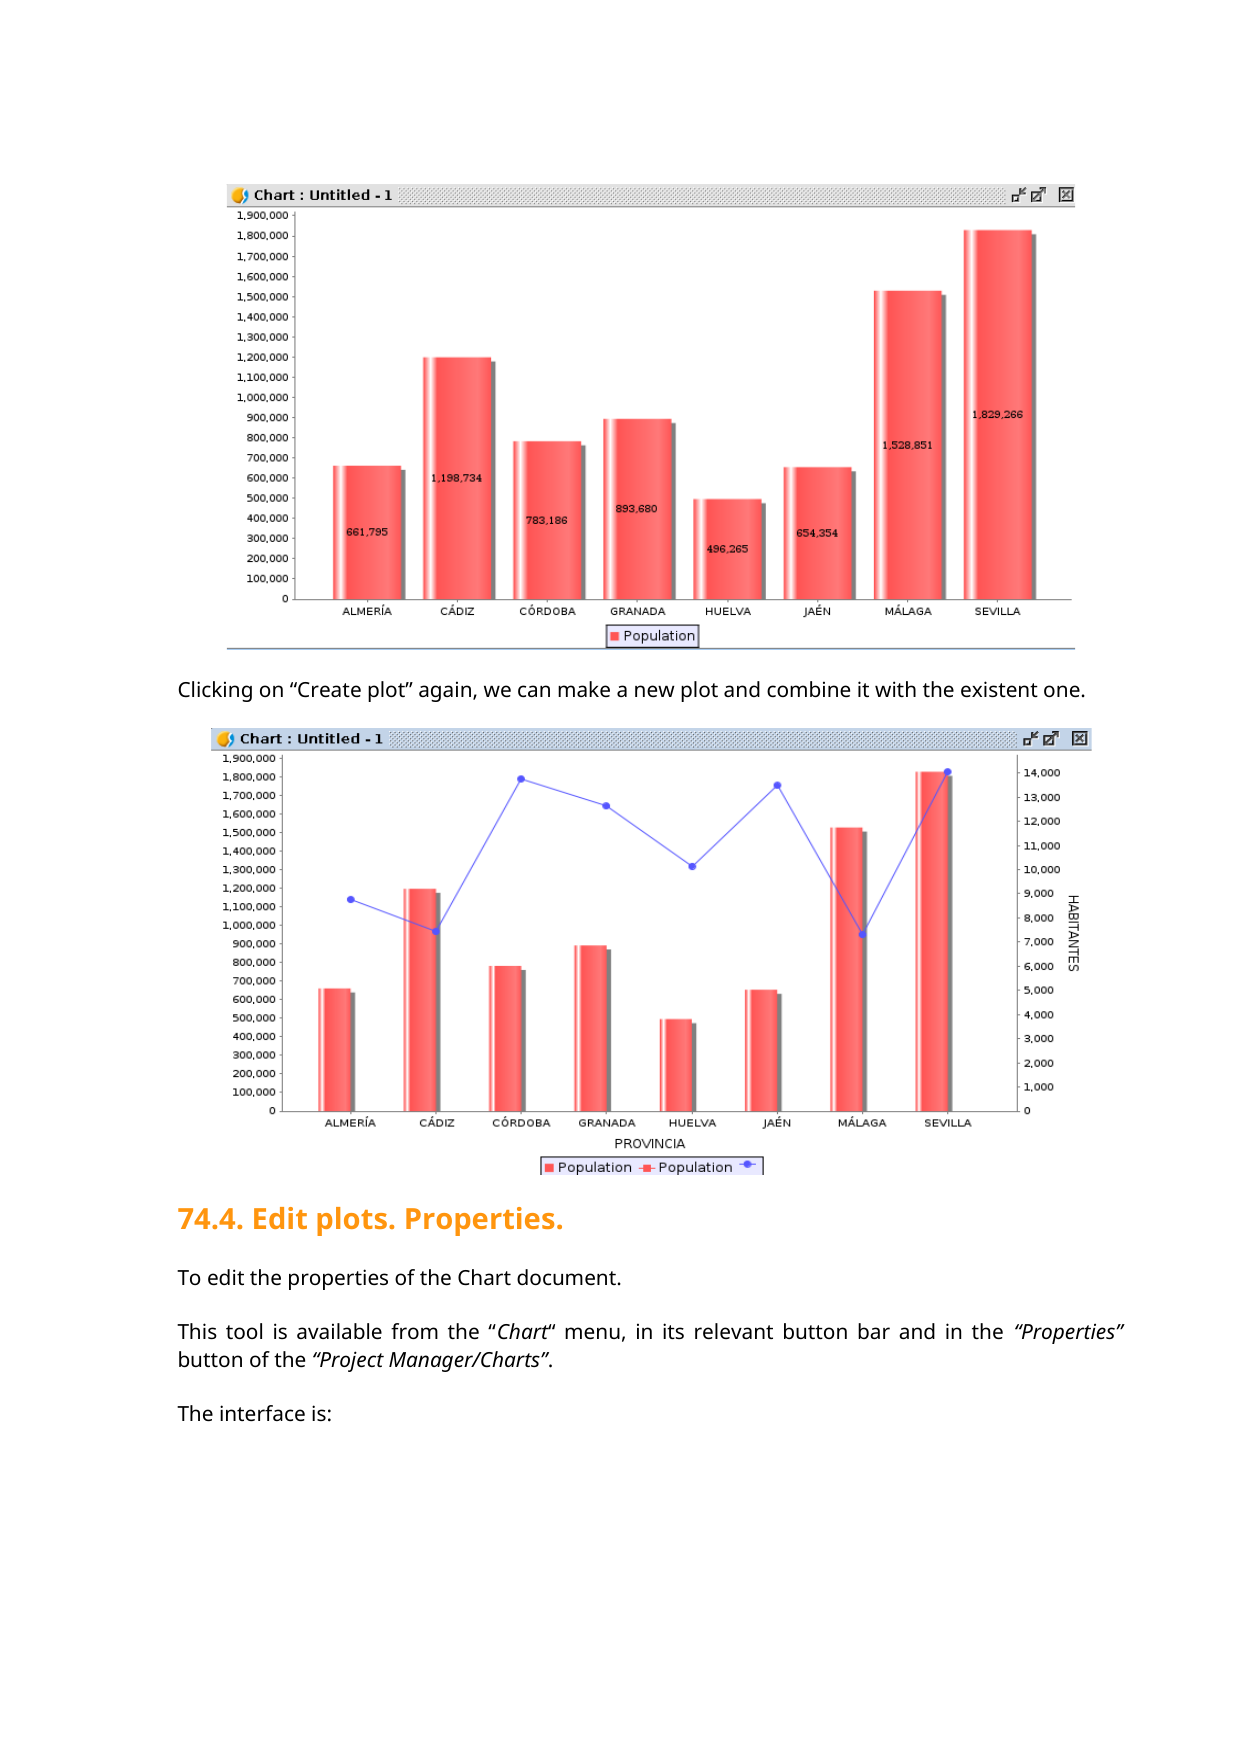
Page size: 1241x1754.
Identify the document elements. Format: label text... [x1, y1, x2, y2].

subtitle 74.4. Edit plots. Properties. [177, 1199, 1125, 1238]
text This tool is available from the “Chart“ menu, in its relevant button bar and in the “Properties” button of the “Project Manager/Charts”. [177, 1317, 1125, 1374]
text The interface is: [177, 1399, 1125, 1427]
picture [210, 728, 1092, 1175]
picture [226, 183, 1076, 650]
text To edit the properties of the Chart document. [177, 1263, 1125, 1292]
text Clicking on “Create plot” again, we can make a new plot and combine it with the existent one. [177, 675, 1125, 703]
